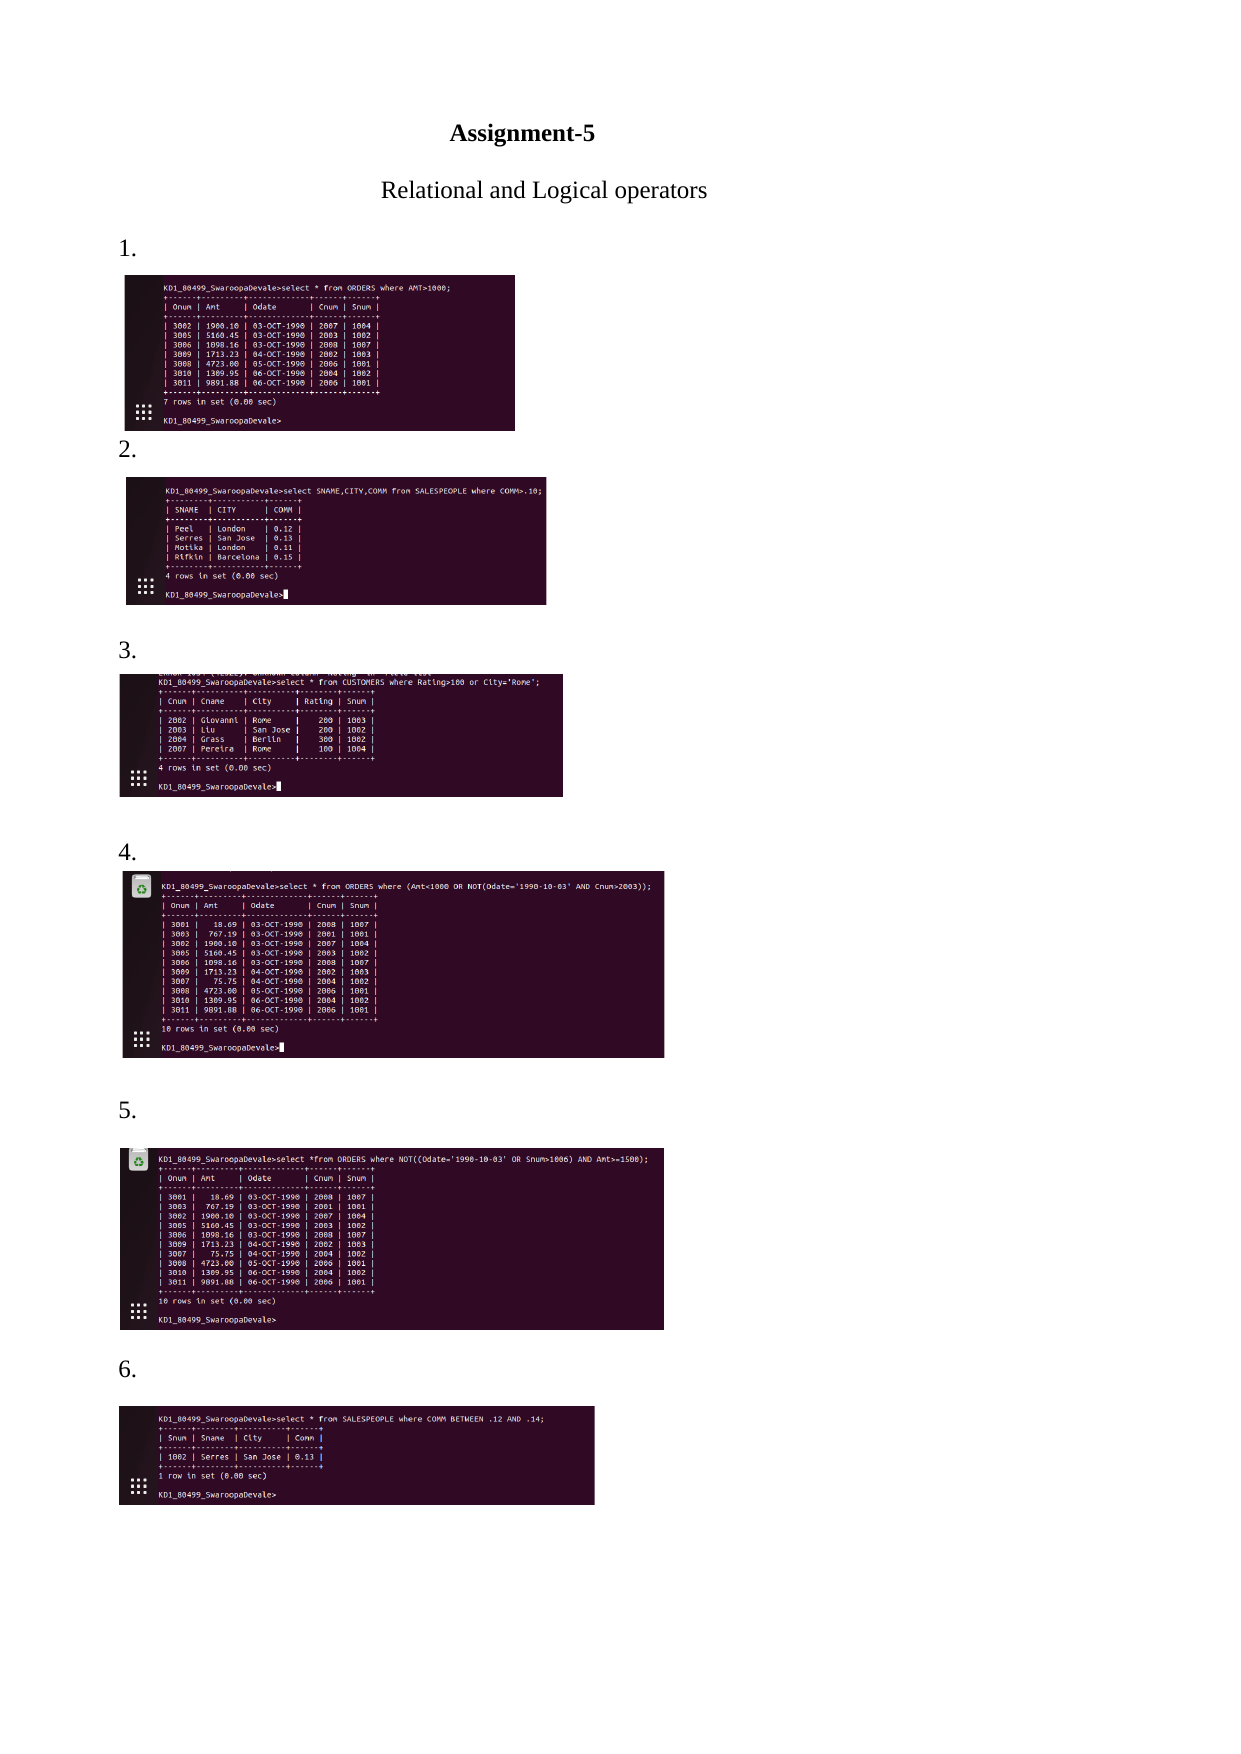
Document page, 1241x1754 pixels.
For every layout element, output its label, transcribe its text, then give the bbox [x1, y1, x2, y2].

text 1. [118, 233, 1122, 262]
text 4. [118, 837, 1122, 866]
text 6. [118, 1354, 1122, 1383]
text Assignment-5 [118, 118, 1122, 147]
text 3. [118, 636, 1122, 664]
text Relational and Logical operators [118, 176, 1122, 204]
text 5. [118, 1096, 1122, 1124]
text 2. [118, 434, 1122, 463]
